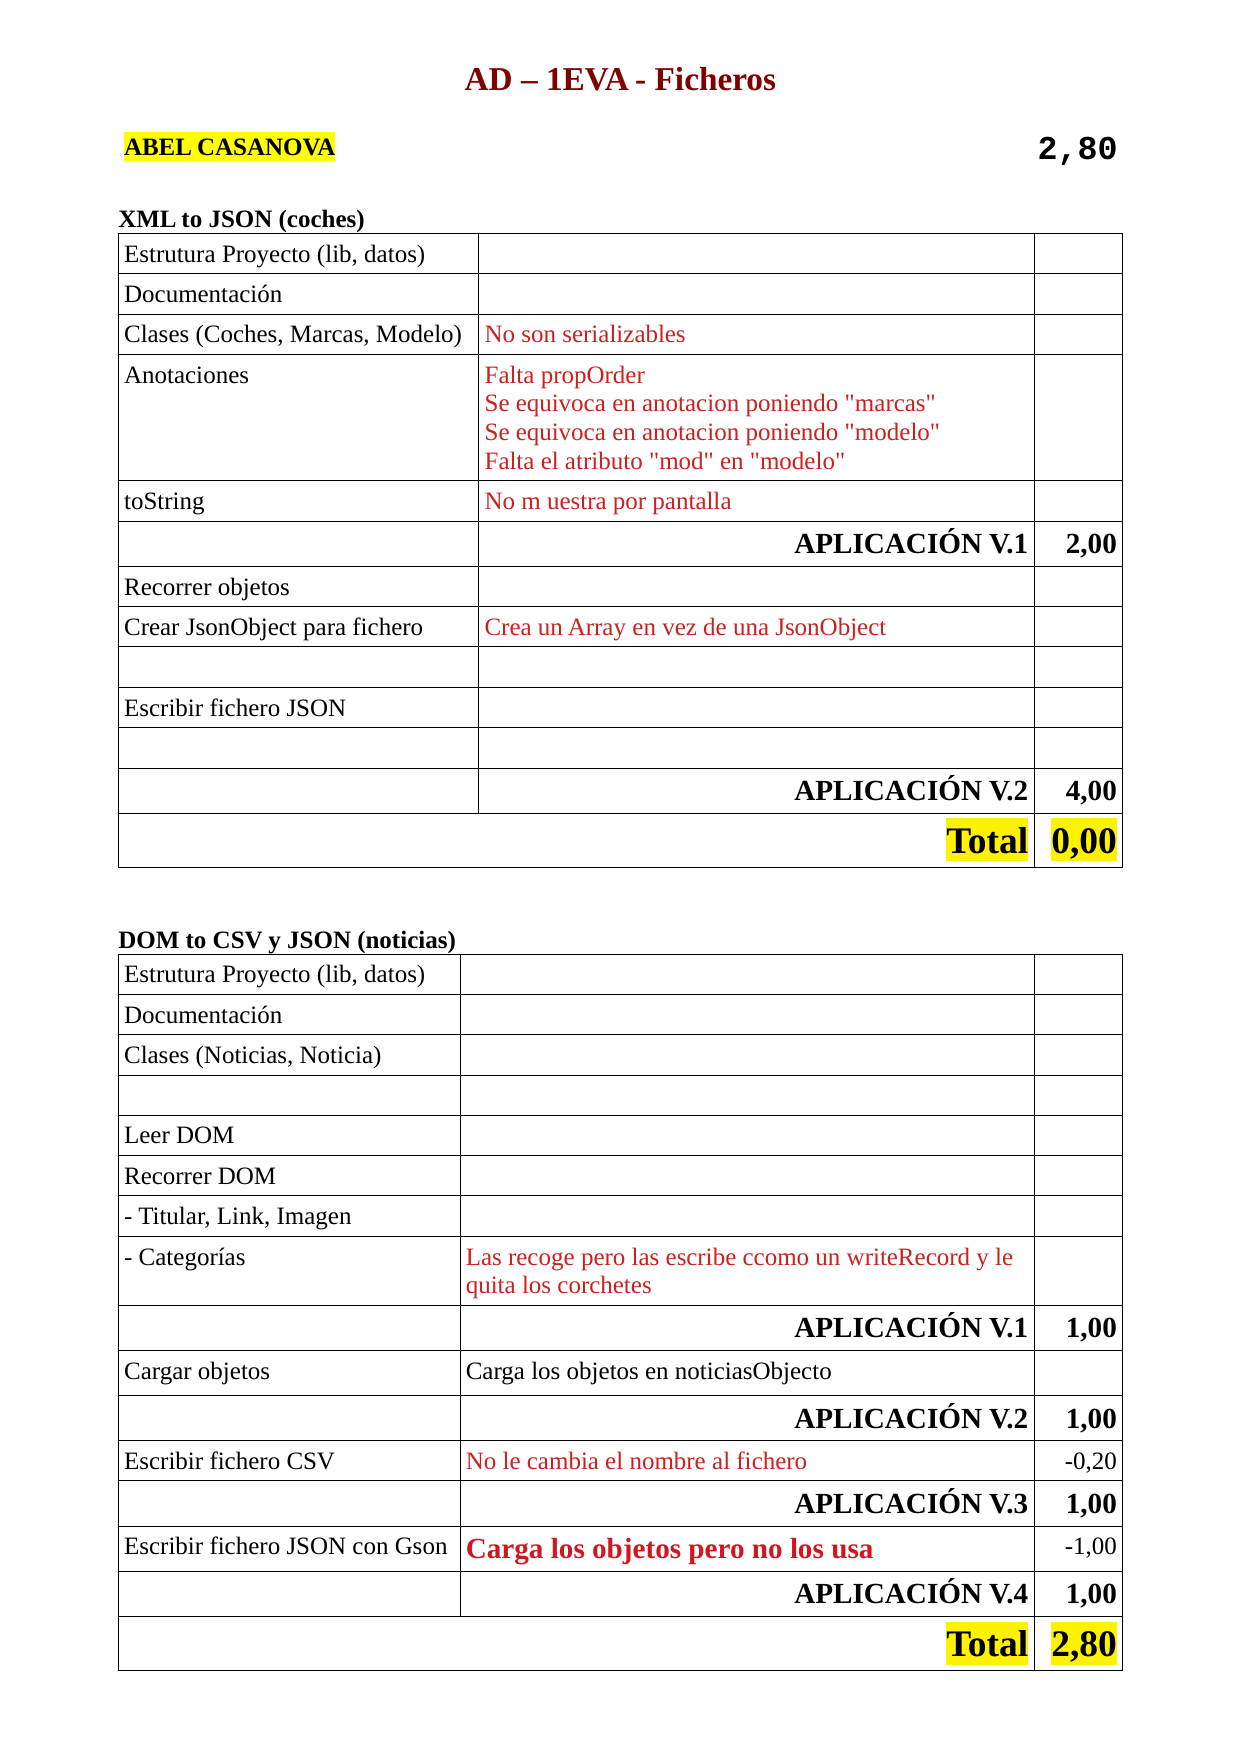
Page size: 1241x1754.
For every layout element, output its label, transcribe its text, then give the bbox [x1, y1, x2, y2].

table_cell [461, 995, 1034, 1034]
table_cell [461, 1156, 1034, 1195]
table_cell Total [119, 814, 1034, 867]
table_cell [461, 1116, 1034, 1155]
table_cell Recorrer objetos [119, 567, 478, 606]
table_cell Escribir fichero JSON [119, 688, 478, 727]
table_cell [479, 728, 1034, 767]
table_header [461, 955, 1034, 994]
table_cell Las recoge pero las escribe ccomo un writeRecord y le quita los corchetes [461, 1237, 1034, 1305]
table_cell - Categorías [119, 1237, 460, 1305]
table_cell [1035, 1076, 1122, 1115]
table_cell Recorrer DOM [119, 1156, 460, 1195]
table_cell [479, 567, 1034, 606]
table_cell [1035, 481, 1122, 521]
table_cell 2,80 [1035, 1617, 1122, 1670]
table_cell [1035, 688, 1122, 727]
table_cell -0,20 [1035, 1441, 1122, 1480]
table_header [479, 234, 1034, 273]
text DOM to CSV y JSON (noticias) [118, 925, 1122, 953]
table_cell [119, 647, 478, 687]
table_cell [479, 274, 1034, 313]
table_cell [119, 1572, 460, 1616]
table_cell No le cambia el nombre al fichero [461, 1441, 1034, 1480]
table_cell [1035, 647, 1122, 687]
table_cell [1035, 1116, 1122, 1155]
table_cell [119, 1076, 460, 1115]
text XML to JSON (coches) [118, 204, 1122, 233]
table_cell [1035, 567, 1122, 606]
table_cell [1035, 1035, 1122, 1074]
table_cell Clases (Noticias, Noticia) [119, 1035, 460, 1074]
table_cell [461, 1035, 1034, 1074]
table_cell [1035, 355, 1122, 480]
table_cell Carga los objetos pero no los usa [461, 1527, 1034, 1571]
table_cell [119, 1481, 460, 1526]
table_cell 0,00 [1035, 814, 1122, 867]
table_cell [1035, 607, 1122, 646]
table_cell - Titular, Link, Imagen [119, 1196, 460, 1236]
table_cell No son serializables [479, 315, 1034, 354]
table_cell [1035, 1196, 1122, 1236]
table_cell APLICACIÓN V.4 [461, 1572, 1034, 1616]
table_cell Crear JsonObject para fichero [119, 607, 478, 646]
table_cell [1035, 728, 1122, 767]
table_cell 4,00 [1035, 769, 1122, 812]
table_cell [1035, 274, 1122, 313]
table_cell APLICACIÓN V.2 [461, 1396, 1034, 1440]
table_cell 1,00 [1035, 1306, 1122, 1350]
table_cell [461, 1196, 1034, 1236]
table_cell APLICACIÓN V.3 [461, 1481, 1034, 1526]
table_cell No m uestra por pantalla [479, 481, 1034, 521]
table_cell 1,00 [1035, 1396, 1122, 1440]
table_header ABEL CASANOVA [118, 126, 974, 175]
table_cell [1035, 995, 1122, 1034]
table_cell APLICACIÓN V.1 [461, 1306, 1034, 1350]
table_header [1035, 234, 1122, 273]
table_header [1035, 955, 1122, 994]
table_cell Cargar objetos [119, 1351, 460, 1395]
table_header Estrutura Proyecto (lib, datos) [119, 234, 478, 273]
table_cell [1035, 1237, 1122, 1305]
table_cell [461, 1076, 1034, 1115]
table_cell Escribir fichero JSON con Gson [119, 1527, 460, 1571]
table_cell Anotaciones [119, 355, 478, 480]
table_cell [1035, 1156, 1122, 1195]
table_cell Documentación [119, 995, 460, 1034]
table_cell Falta propOrder Se equivoca en anotacion poniendo "marcas" Se equivoca en anotacion poniendo "modelo" Falta el atributo "mod" en "modelo" [479, 355, 1034, 480]
table_cell Carga los objetos en noticiasObjecto [461, 1351, 1034, 1395]
table_cell APLICACIÓN V.1 [479, 522, 1034, 566]
table_cell Documentación [119, 274, 478, 313]
table_cell APLICACIÓN V.2 [479, 769, 1034, 812]
table_cell -1,00 [1035, 1527, 1122, 1571]
table_cell toString [119, 481, 478, 521]
table_cell 1,00 [1035, 1481, 1122, 1526]
table_cell [1035, 315, 1122, 354]
table_header Estrutura Proyecto (lib, datos) [119, 955, 460, 994]
table_cell [479, 647, 1034, 687]
table_cell [119, 522, 478, 566]
table_cell Total [119, 1617, 1034, 1670]
table_cell 2,00 [1035, 522, 1122, 566]
table_cell Clases (Coches, Marcas, Modelo) [119, 315, 478, 354]
table_cell Crea un Array en vez de una JsonObject [479, 607, 1034, 646]
table_cell [119, 1306, 460, 1350]
table_cell Leer DOM [119, 1116, 460, 1155]
table_cell [119, 1396, 460, 1440]
table_cell Escribir fichero CSV [119, 1441, 460, 1480]
table_cell [479, 688, 1034, 727]
table_cell [119, 769, 478, 812]
table_header 2,80 [974, 126, 1123, 175]
table_cell [119, 728, 478, 767]
text AD – 1EVA - Ficheros [118, 59, 1122, 97]
table_cell 1,00 [1035, 1572, 1122, 1616]
table_cell [1035, 1351, 1122, 1395]
